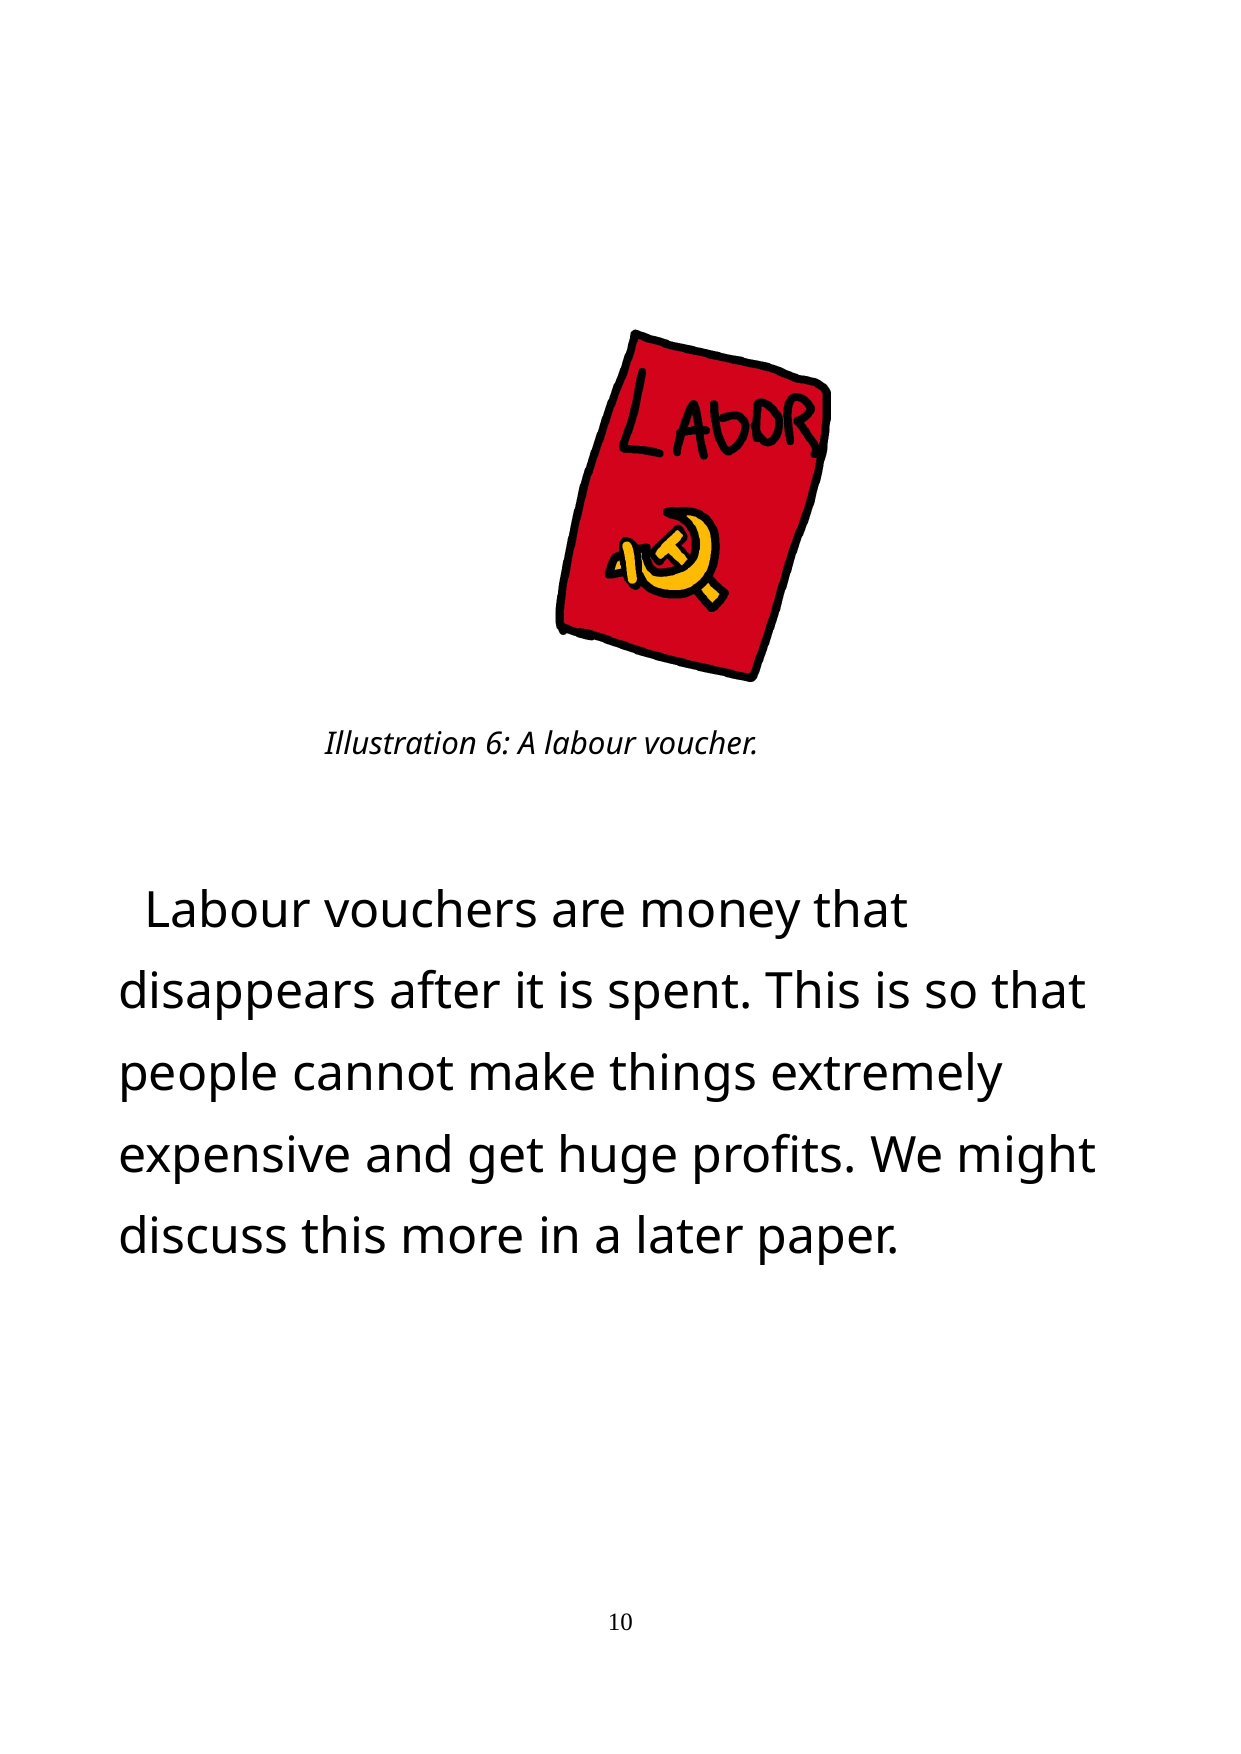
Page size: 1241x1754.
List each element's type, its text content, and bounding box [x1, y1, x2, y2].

picture [325, 130, 916, 722]
text Labour vouchers are money that disappears after it is spent. This is so that people cannot make things extremely expensive and get huge profits. We might discuss this more in a later paper. [118, 873, 1122, 1268]
text Illustration 6: A labour voucher. [325, 722, 915, 764]
